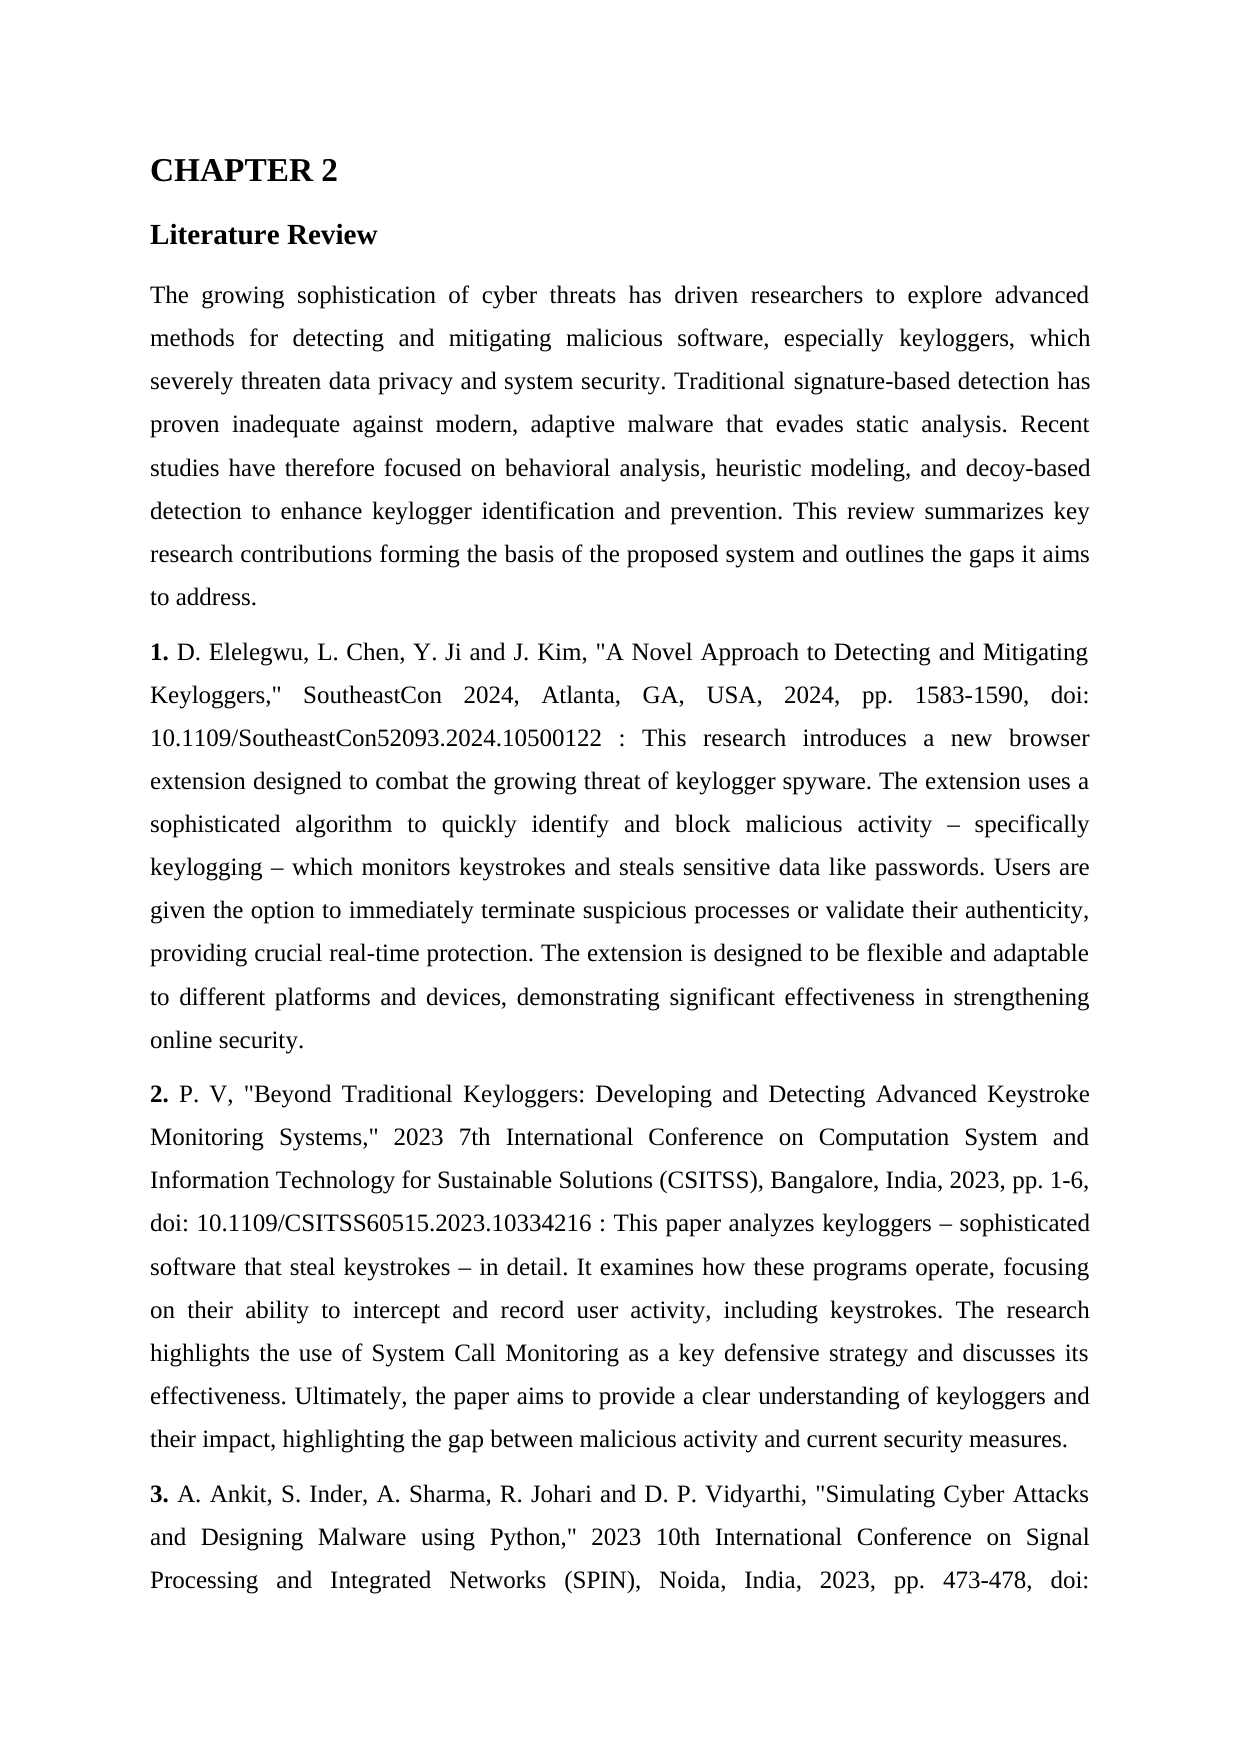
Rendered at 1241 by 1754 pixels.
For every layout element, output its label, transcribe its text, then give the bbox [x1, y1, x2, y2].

text The growing sophistication of cyber threats has driven researchers to explore advanced methods for detecting and mitigating malicious software, especially keyloggers, which severely threaten data privacy and system security. Traditional signature-based detection has proven inadequate against modern, adaptive malware that evades static analysis. Recent studies have therefore focused on behavioral analysis, heuristic modeling, and decoy-based detection to enhance keylogger identification and prevention. This review summarizes key research contributions forming the basis of the proposed system and outlines the gaps it aims to address. [150, 280, 1091, 611]
text 2. P. V, "Beyond Traditional Keyloggers: Developing and Detecting Advanced Keystroke Monitoring Systems," 2023 7th International Conference on Computation System and Information Technology for Sustainable Solutions (CSITSS), Bangalore, India, 2023, pp. 1-6, doi: 10.1109/CSITSS60515.2023.10334216 : This paper analyzes keyloggers – sophisticated software that steal keystrokes – in detail. It examines how these programs operate, focusing on their ability to intercept and record user activity, including keystrokes. The research highlights the use of System Call Monitoring as a key defensive strategy and discusses its effectiveness. Ultimately, the paper aims to provide a clear understanding of keyloggers and their impact, highlighting the gap between malicious activity and current security measures. [150, 1079, 1091, 1453]
text CHAPTER 2 [150, 150, 1091, 188]
text Literature Review [150, 217, 1091, 251]
text 3. A. Ankit, S. Inder, A. Sharma, R. Johari and D. P. Vidyarthi, "Simulating Cyber Attacks and Designing Malware using Python," 2023 10th International Conference on Signal Processing and Integrated Networks (SPIN), Noida, India, 2023, pp. 473-478, doi: [150, 1479, 1091, 1594]
text 1. D. Elelegwu, L. Chen, Y. Ji and J. Kim, "A Novel Approach to Detecting and Mitigating Keyloggers," SoutheastCon 2024, Atlanta, GA, USA, 2024, pp. 1583-1590, doi: 10.1109/SoutheastCon52093.2024.10500122 : This research introduces a new browser extension designed to combat the growing threat of keylogger spyware. The extension uses a sophisticated algorithm to quickly identify and block malicious activity – specifically keylogging – which monitors keystrokes and steals sensitive data like passwords. Users are given the option to immediately terminate suspicious processes or validate their authenticity, providing crucial real-time protection. The extension is designed to be flexible and adaptable to different platforms and devices, demonstrating significant effectiveness in strengthening online security. [150, 637, 1091, 1053]
